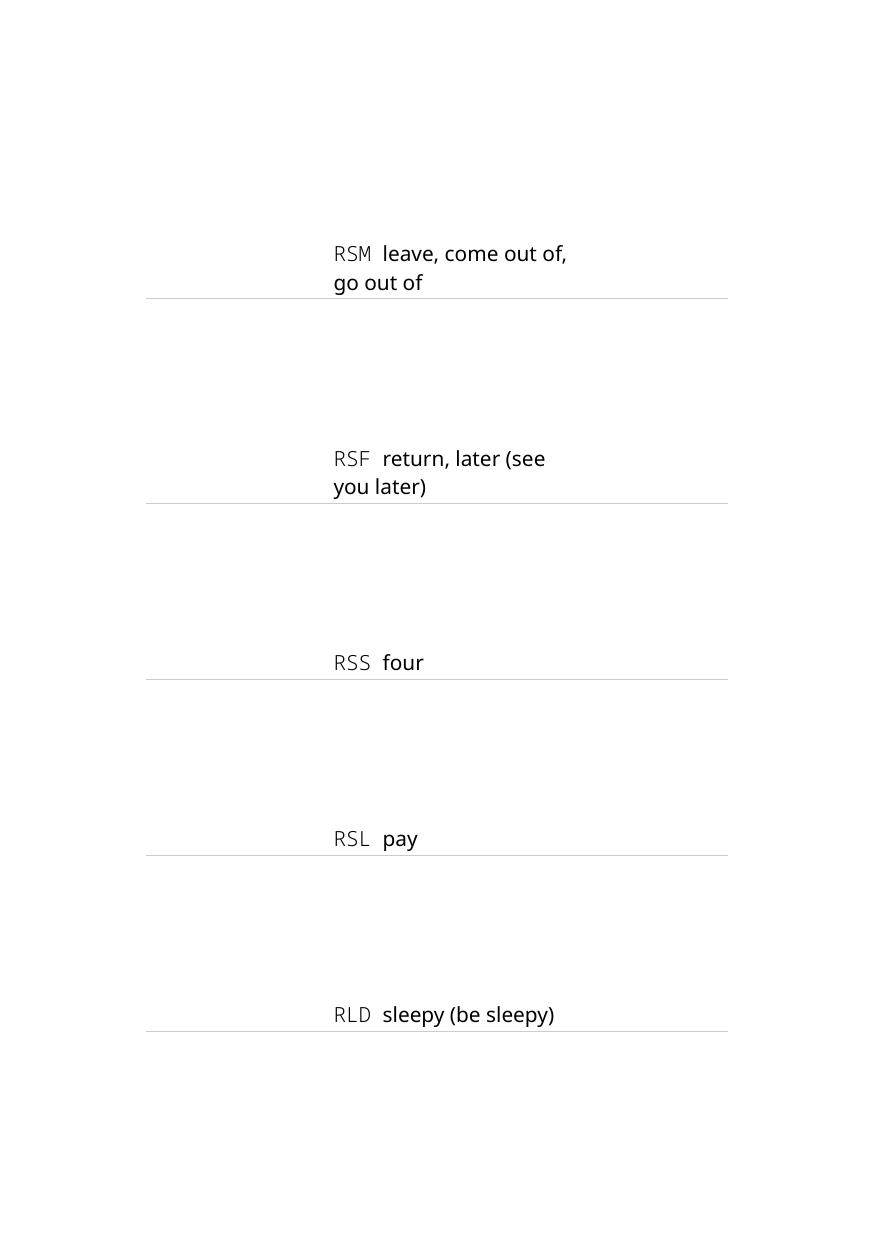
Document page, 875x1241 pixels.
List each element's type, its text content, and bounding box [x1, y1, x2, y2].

text RSL pay [146, 680, 728, 855]
text RSM leave, come out of, go out of [146, 94, 728, 298]
text RSS four [146, 504, 728, 679]
text RLD sleepy (be sleepy) [146, 856, 728, 1031]
text RSF return, later (see you later) [146, 299, 728, 503]
